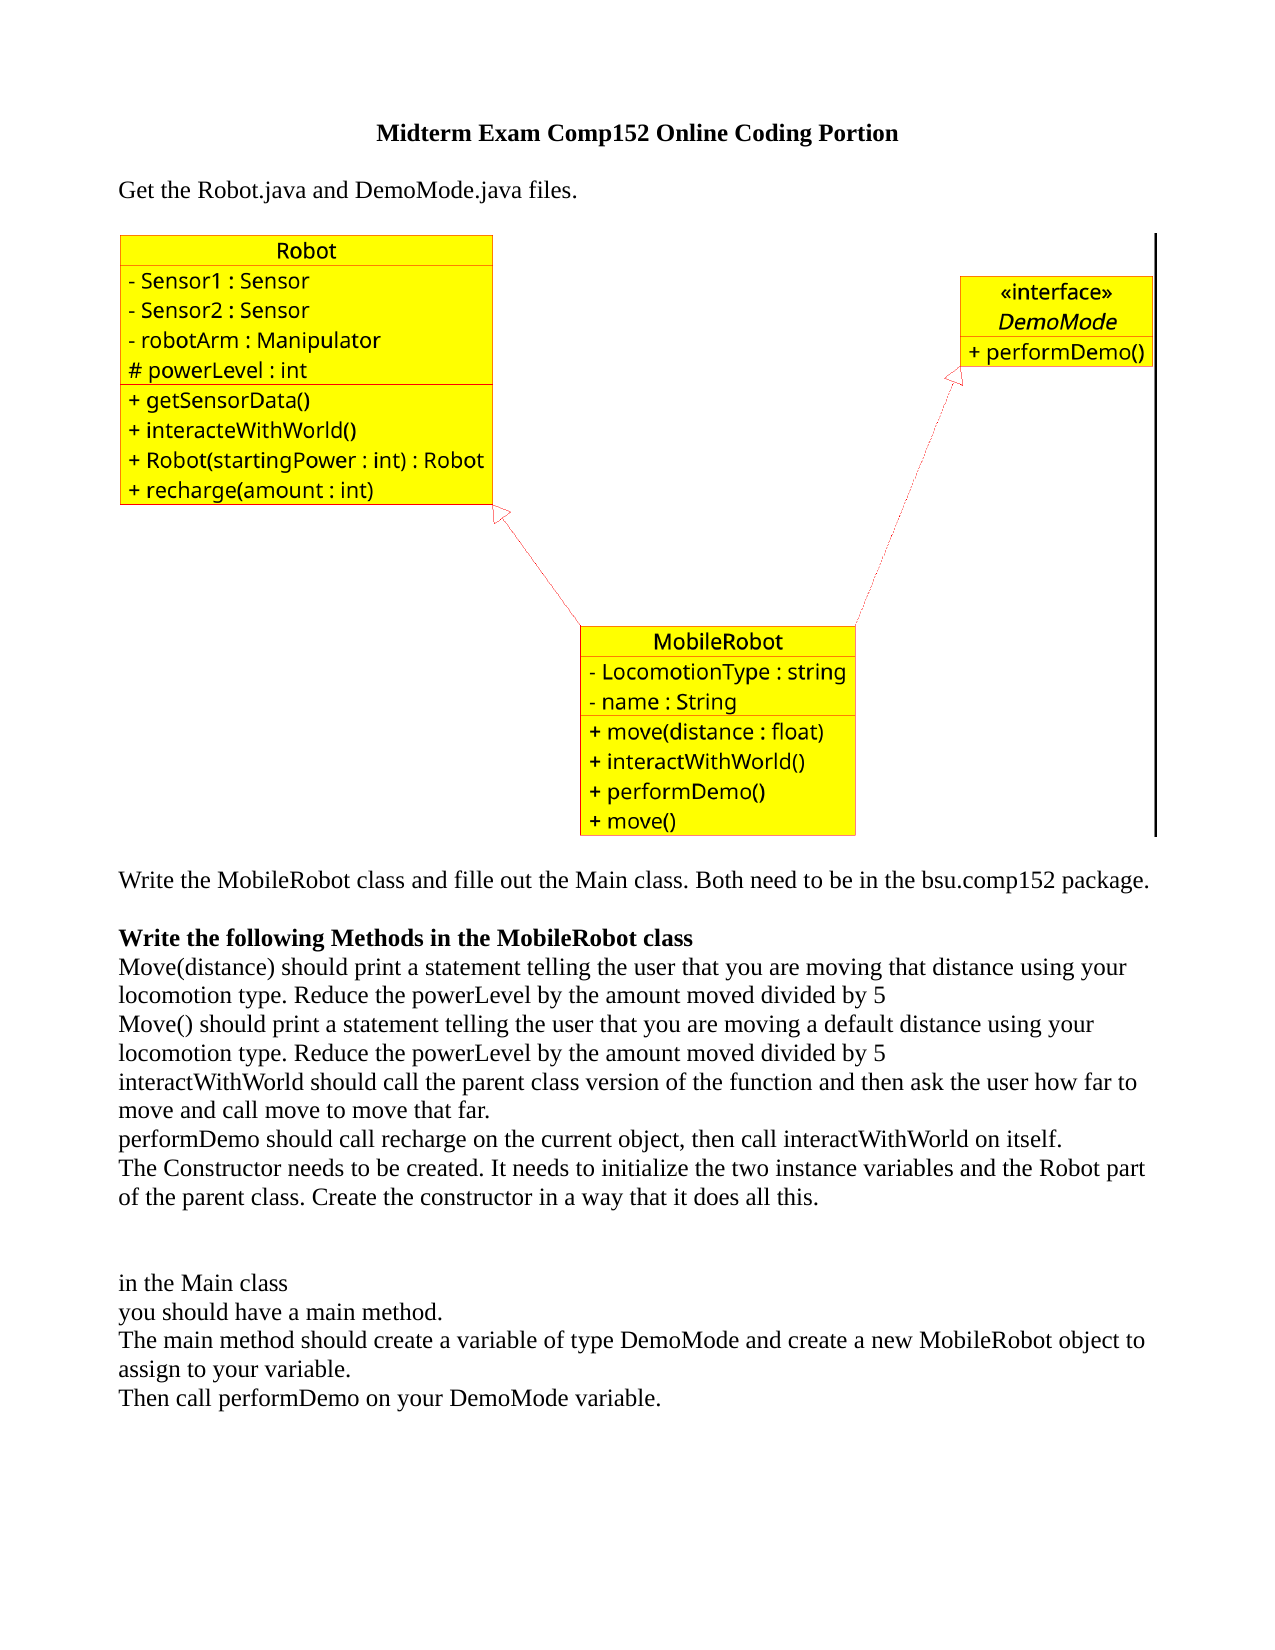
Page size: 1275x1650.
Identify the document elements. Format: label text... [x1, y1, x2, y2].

text Move() should print a statement telling the user that you are moving a default distance using your locomotion type. Reduce the powerLevel by the amount moved divided by 5 [118, 1009, 1157, 1067]
text Write the MobileRobot class and fille out the Main class. Both need to be in the bsu.comp152 package. [118, 866, 1157, 894]
text The main method should create a variable of type DemoMode and create a new MobileRobot object to assign to your variable. [118, 1326, 1157, 1383]
text performDemo should call recharge on the current object, then call interactWithWorld on itself. [118, 1124, 1157, 1153]
text Move(distance) should print a statement telling the user that you are moving that distance using your locomotion type. Reduce the powerLevel by the amount moved divided by 5 [118, 952, 1157, 1009]
text Write the following Methods in the MobileRobot class [118, 923, 1157, 952]
text you should have a main method. [118, 1297, 1157, 1326]
picture [118, 233, 1157, 837]
text Get the Robot.java and DemoMode.java files. [118, 176, 1157, 204]
text The Constructor needs to be created. It needs to initialize the two instance variables and the Robot part of the parent class. Create the constructor in a way that it does all this. [118, 1153, 1157, 1211]
text Midterm Exam Comp152 Online Coding Portion [118, 118, 1157, 147]
text Then call performDemo on your DemoMode variable. [118, 1383, 1157, 1412]
text interactWithWorld should call the parent class version of the function and then ask the user how far to move and call move to move that far. [118, 1067, 1157, 1124]
text in the Main class [118, 1268, 1157, 1297]
